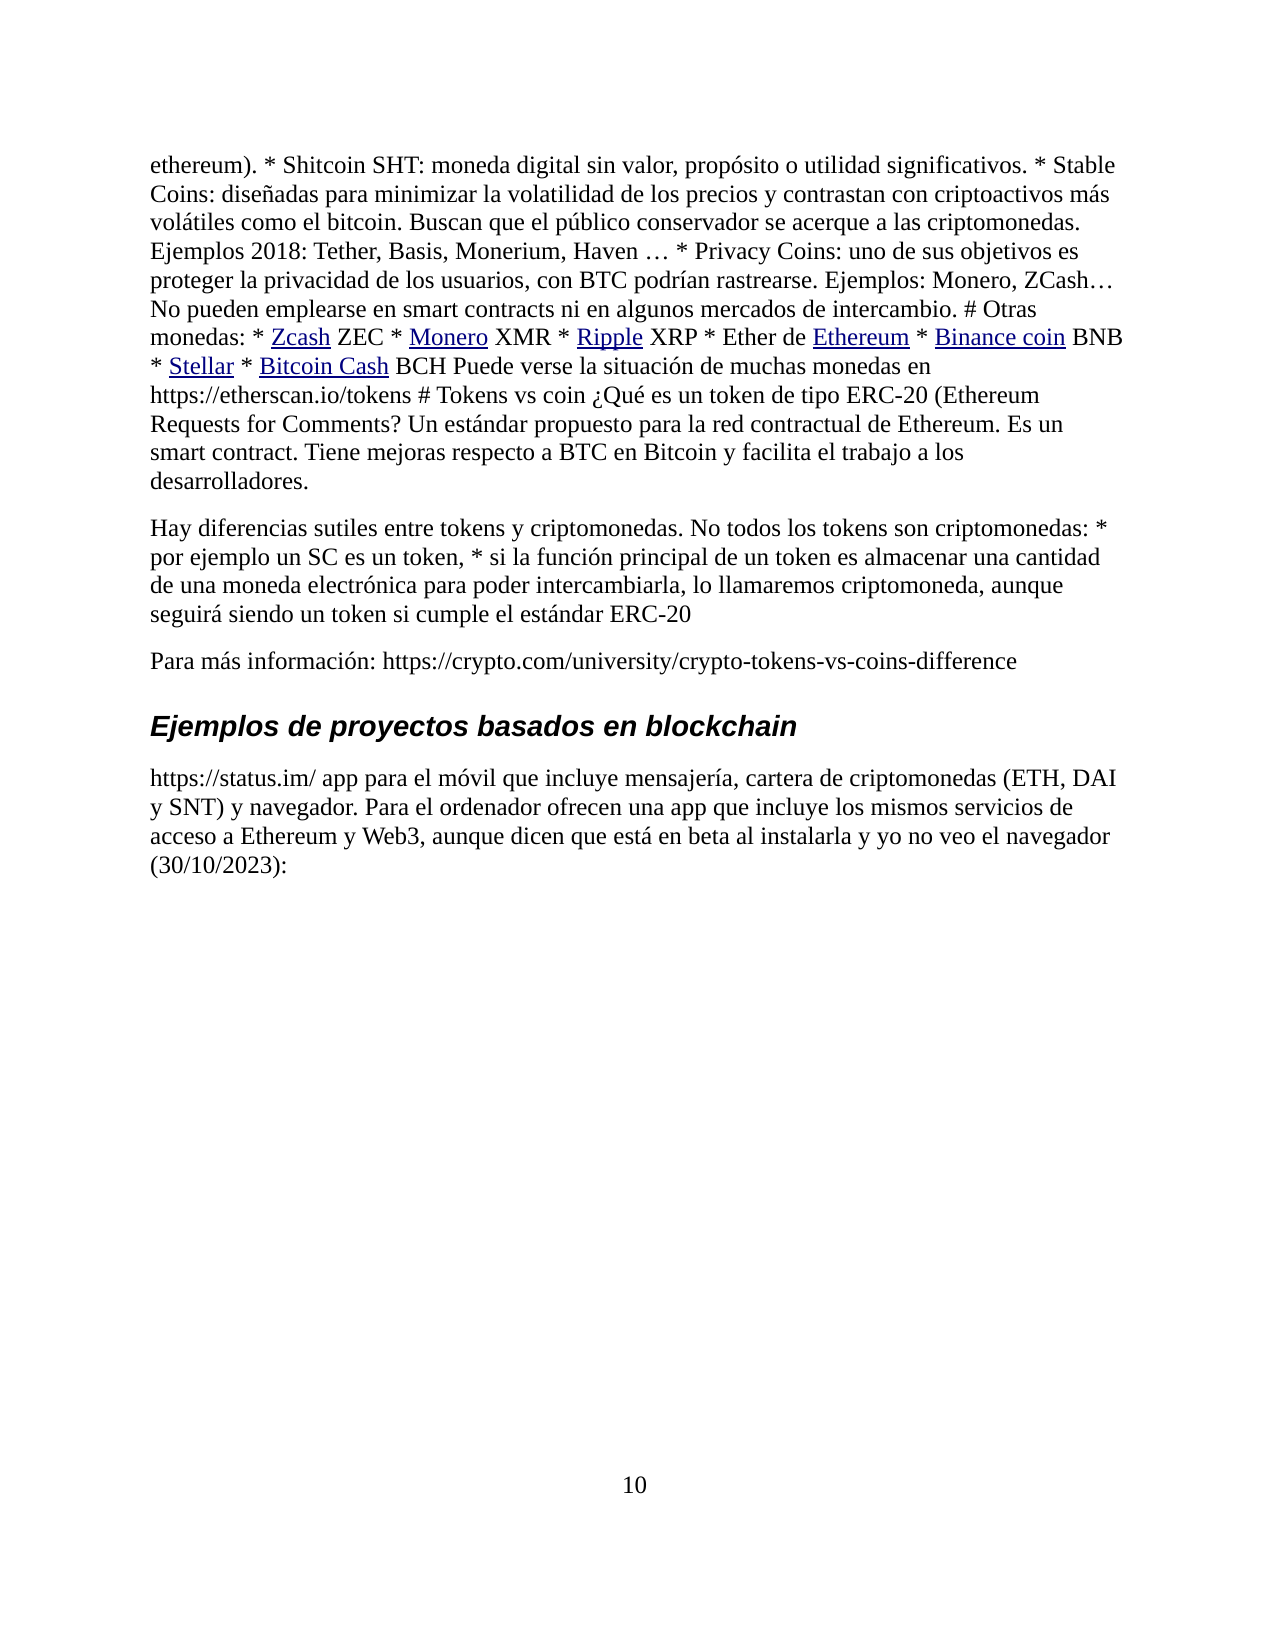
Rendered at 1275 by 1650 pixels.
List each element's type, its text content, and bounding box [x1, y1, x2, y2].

text ethereum). * Shitcoin SHT: moneda digital sin valor, propósito o utilidad significativos. * Stable Coins: diseñadas para minimizar la volatilidad de los precios y contrastan con criptoactivos más volátiles como el bitcoin. Buscan que el público conservador se acerque a las criptomonedas. Ejemplos 2018: Tether, Basis, Monerium, Haven … * Privacy Coins: uno de sus objetivos es proteger la privacidad de los usuarios, con BTC podrían rastrearse. Ejemplos: Monero, ZCash… No pueden emplearse en smart contracts ni en algunos mercados de intercambio. # Otras monedas: * Zcash ZEC * Monero XMR * Ripple XRP * Ether de Ethereum * Binance coin BNB * Stellar * Bitcoin Cash BCH Puede verse la situación de muchas monedas en https://etherscan.io/tokens # Tokens vs coin ¿Qué es un token de tipo ERC-20 (Ethereum Requests for Comments? Un estándar propuesto para la red contractual de Ethereum. Es un smart contract. Tiene mejoras respecto a BTC en Bitcoin y facilita el trabajo a los desarrolladores. [150, 150, 1125, 495]
subtitle Ejemplos de proyectos basados en blockchain [150, 708, 1125, 742]
text Para más información: https://crypto.com/university/crypto-tokens-vs-coins-difference [150, 646, 1125, 674]
text https://status.im/ app para el móvil que incluye mensajería, cartera de criptomonedas (ETH, DAI y SNT) y navegador. Para el ordenador ofrecen una app que incluye los mismos servicios de acceso a Ethereum y Web3, aunque dicen que está en beta al instalarla y yo no veo el navegador (30/10/2023): [150, 763, 1125, 878]
text Hay diferencias sutiles entre tokens y criptomonedas. No todos los tokens son criptomonedas: * por ejemplo un SC es un token, * si la función principal de un token es almacenar una cantidad de una moneda electrónica para poder intercambiarla, lo llamaremos criptomoneda, aunque seguirá siendo un token si cumple el estándar ERC-20 [150, 513, 1125, 628]
